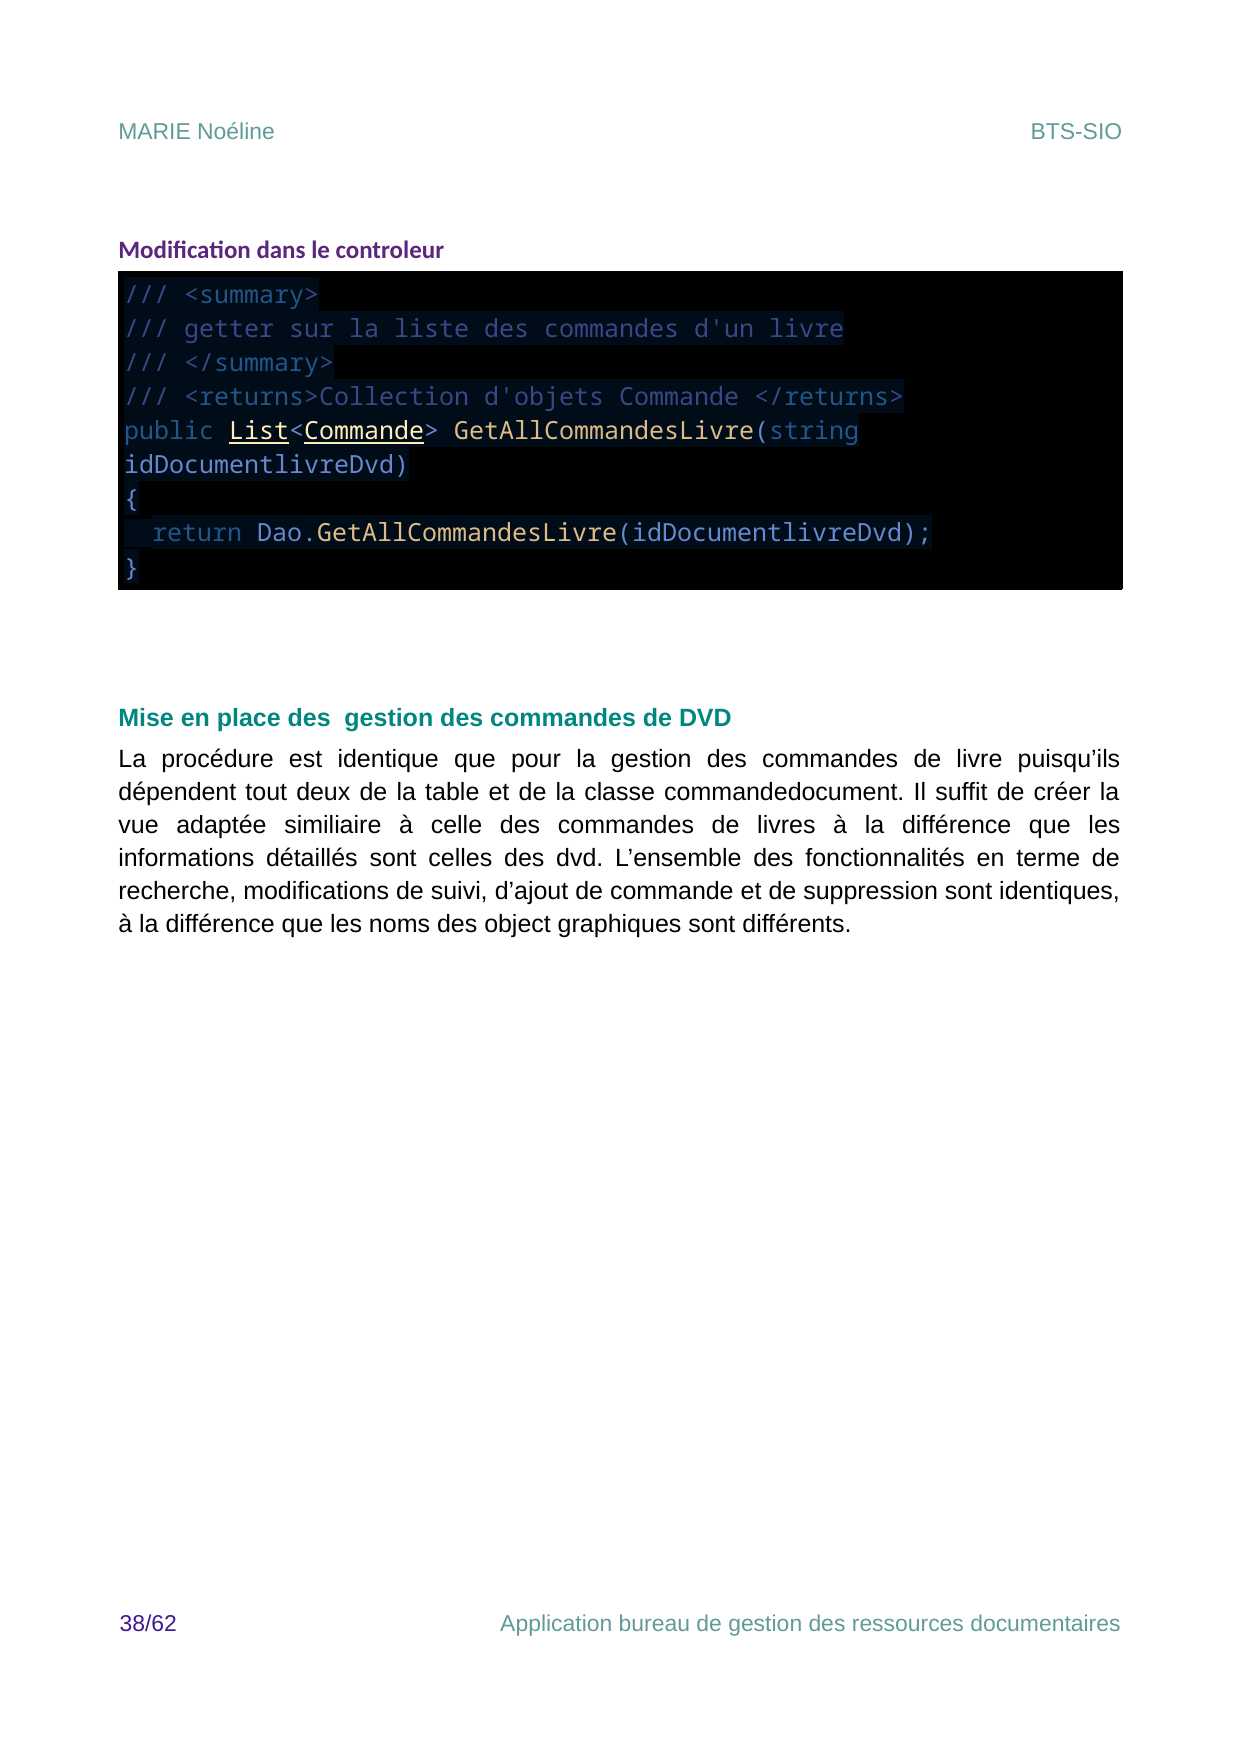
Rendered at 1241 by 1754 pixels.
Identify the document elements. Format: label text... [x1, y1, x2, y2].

table_header /// <summary> /// getter sur la liste des commandes d'un livre /// </summary> /// <returns>Collection d'objets Commande </returns> public List<Commande> GetAllCommandesLivre(string idDocumentlivreDvd) { return Dao.GetAllCommandesLivre(idDocumentlivreDvd); } [119, 272, 1122, 589]
text La procédure est identique que pour la gestion des commandes de livre puisqu’ils dépendent tout deux de la table et de la classe commandedocument. Il suffit de créer la vue adaptée similiaire à celle des commandes de livres à la différence que les informations détaillés sont celles des dvd. L’ensemble des fonctionnalités en terme de recherche, modifications de suivi, d’ajout de commande et de suppression sont identiques, à la différence que les noms des object graphiques sont différents. [118, 744, 1122, 938]
subtitle Mise en place des gestion des commandes de DVD [118, 703, 1122, 732]
subtitle Modification dans le controleur [118, 234, 1122, 264]
